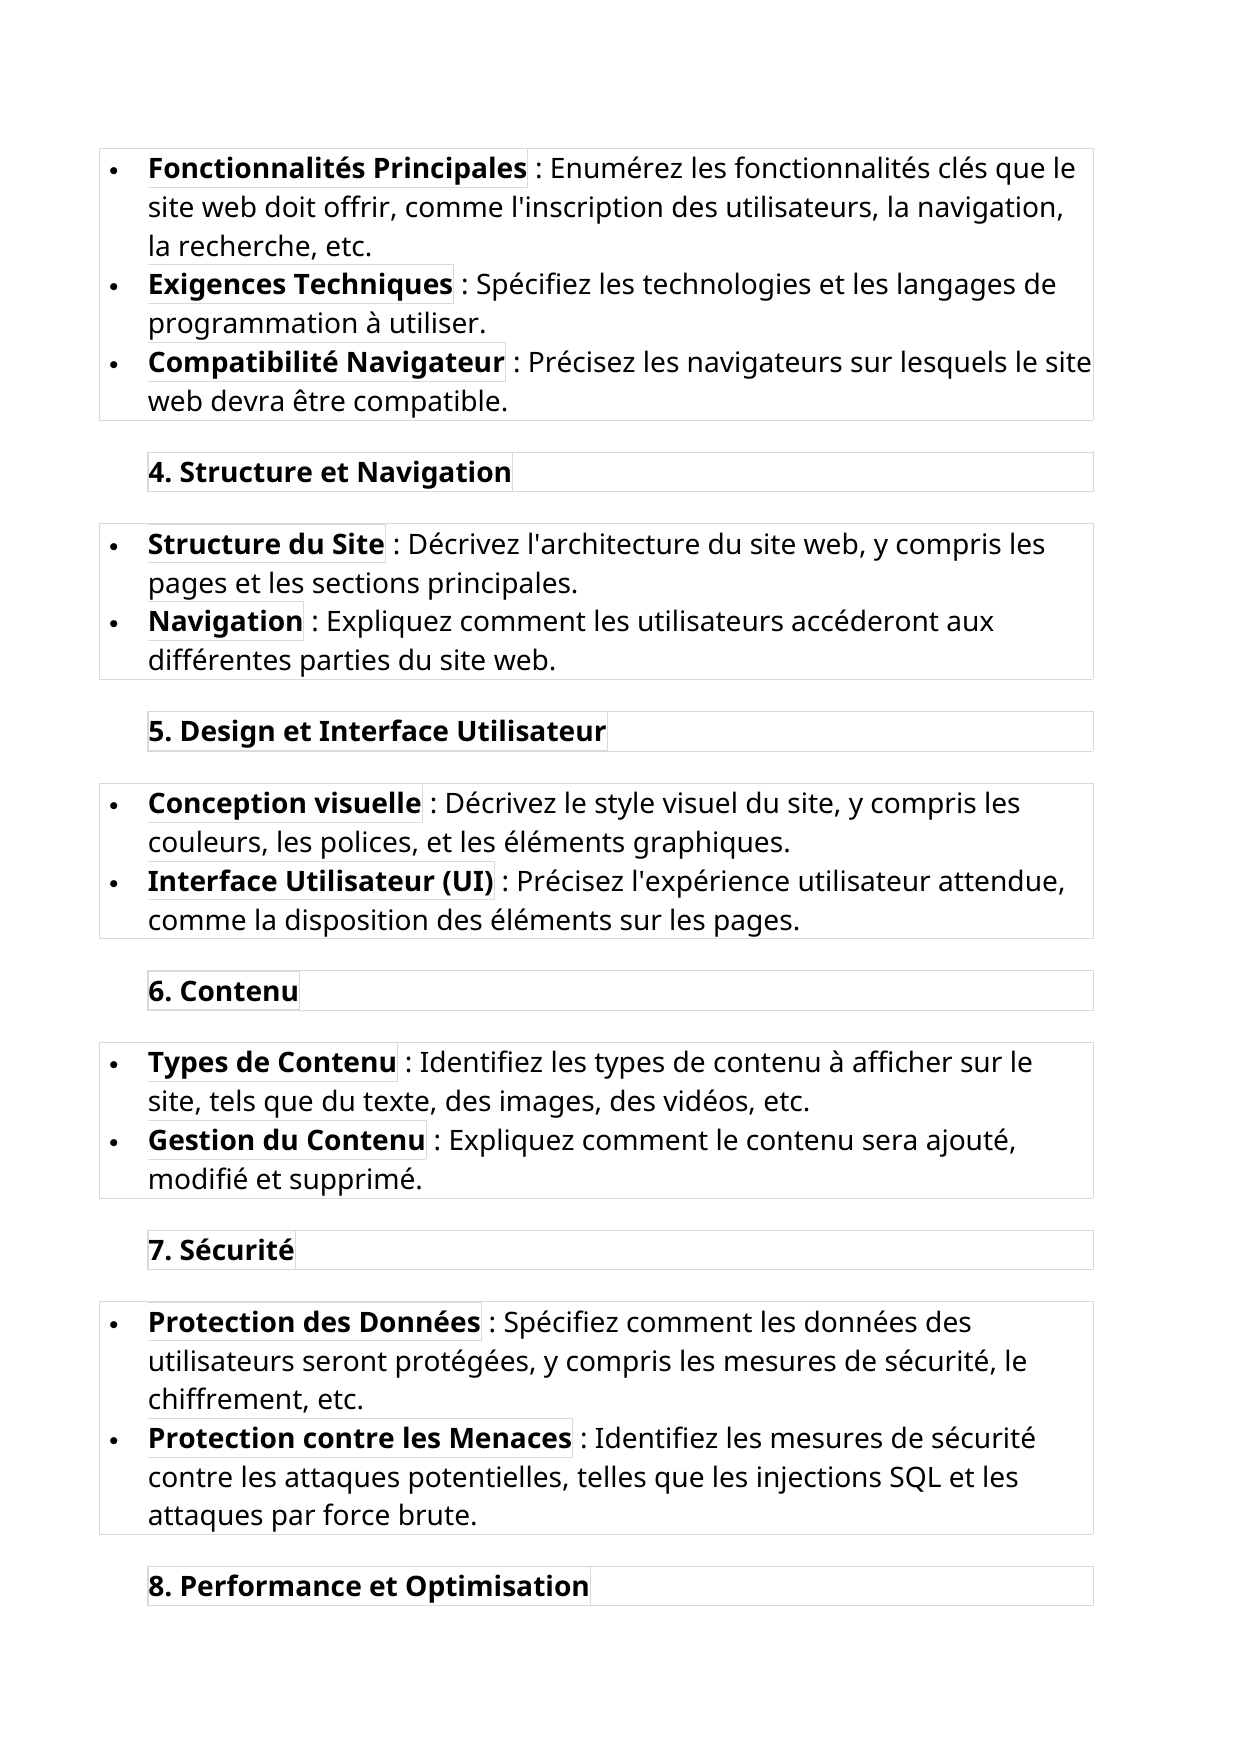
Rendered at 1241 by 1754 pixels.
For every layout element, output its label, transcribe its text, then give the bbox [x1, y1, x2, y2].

list Conception visuelle : Décrivez le style visuel du site, y compris les couleurs, les polices, et les éléments graphiques. [100, 784, 1093, 860]
list Navigation : Expliquez comment les utilisateurs accéderont aux différentes parties du site web. [100, 601, 1093, 679]
list Interface Utilisateur (UI) : Précisez l'expérience utilisateur attendue, comme la disposition des éléments sur les pages. [100, 860, 1093, 938]
text 5. Design et Interface Utilisateur [149, 712, 607, 750]
text [300, 971, 1093, 1010]
text 6. Contenu [149, 972, 299, 1009]
list Fonctionnalités Principales : Enumérez les fonctionnalités clés que le site web doit offrir, comme l'inscription des utilisateurs, la navigation, la recherche, etc. [100, 149, 1093, 264]
text [296, 1231, 1093, 1269]
text [591, 1567, 1093, 1605]
list Gestion du Contenu : Expliquez comment le contenu sera ajouté, modifié et supprimé. [100, 1119, 1093, 1198]
list Types de Contenu : Identifiez les types de contenu à afficher sur le site, tels que du texte, des images, des vidéos, etc. [100, 1043, 1093, 1119]
text [608, 712, 1093, 751]
list Structure du Site : Décrivez l'architecture du site web, y compris les pages et les sections principales. [100, 524, 1093, 601]
list Protection des Données : Spécifiez comment les données des utilisateurs seront protégées, y compris les mesures de sécurité, le chiffrement, etc. [100, 1302, 1093, 1417]
text 7. Sécurité [149, 1231, 295, 1269]
text 4. Structure et Navigation [149, 453, 512, 491]
list Exigences Techniques : Spécifiez les technologies et les langages de programmation à utiliser. [100, 264, 1093, 341]
list Compatibilité Navigateur : Précisez les navigateurs sur lesquels le site web devra être compatible. [100, 341, 1093, 420]
text [513, 453, 1093, 491]
text 8. Performance et Optimisation [149, 1567, 590, 1605]
list Protection contre les Menaces : Identifiez les mesures de sécurité contre les attaques potentielles, telles que les injections SQL et les attaques par force brute. [100, 1417, 1093, 1534]
